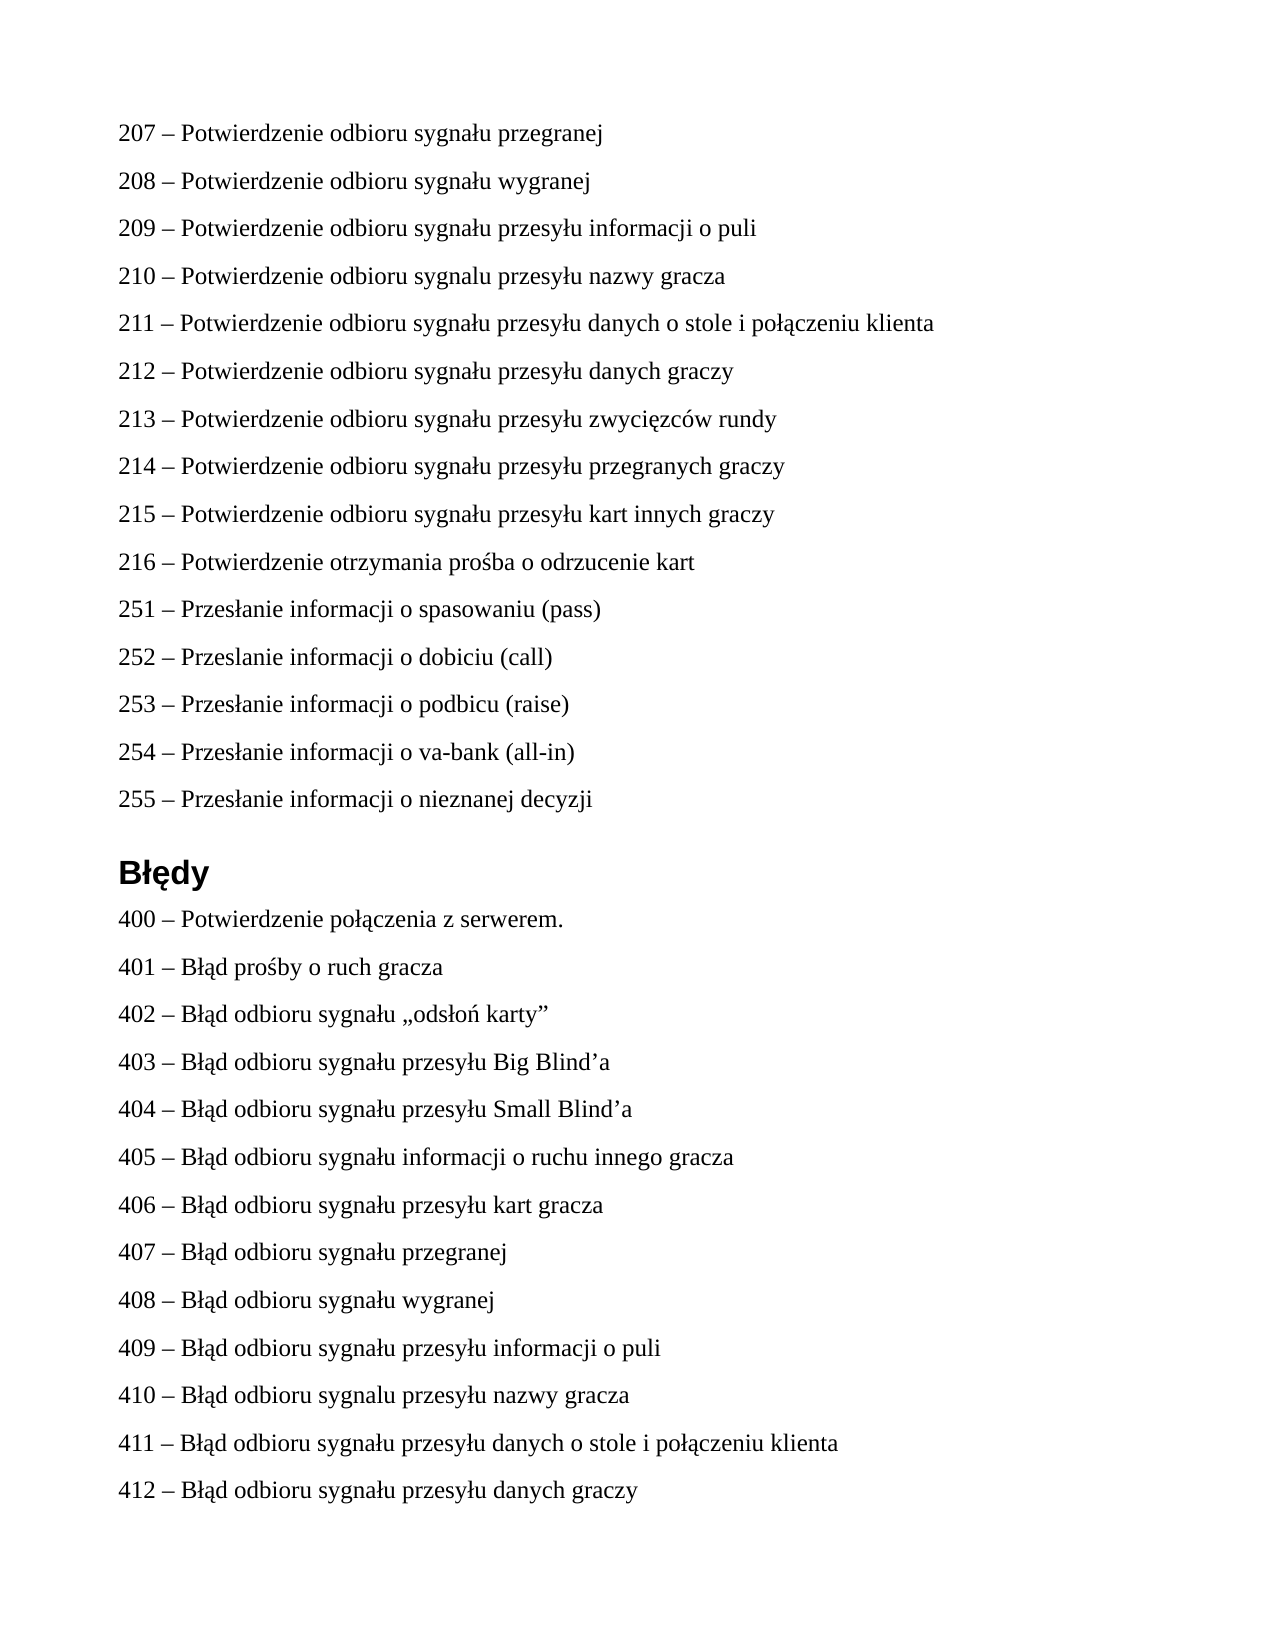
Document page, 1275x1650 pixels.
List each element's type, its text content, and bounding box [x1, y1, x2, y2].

text 405 – Błąd odbioru sygnału informacji o ruchu innego gracza [118, 1142, 1157, 1171]
text 412 – Błąd odbioru sygnału przesyłu danych graczy [118, 1475, 1157, 1504]
text 214 – Potwierdzenie odbioru sygnału przesyłu przegranych graczy [118, 451, 1157, 480]
text 215 – Potwierdzenie odbioru sygnału przesyłu kart innych graczy [118, 499, 1157, 528]
text 252 – Przeslanie informacji o dobiciu (call) [118, 642, 1157, 671]
text 216 – Potwierdzenie otrzymania prośba o odrzucenie kart [118, 547, 1157, 575]
text 403 – Błąd odbioru sygnału przesyłu Big Blind’a [118, 1047, 1157, 1076]
text 210 – Potwierdzenie odbioru sygnalu przesyłu nazwy gracza [118, 261, 1157, 290]
text 407 – Błąd odbioru sygnału przegranej [118, 1237, 1157, 1266]
text 402 – Błąd odbioru sygnału „odsłoń karty” [118, 999, 1157, 1028]
text 213 – Potwierdzenie odbioru sygnału przesyłu zwycięzców rundy [118, 404, 1157, 432]
text 251 – Przesłanie informacji o spasowaniu (pass) [118, 594, 1157, 623]
text 406 – Błąd odbioru sygnału przesyłu kart gracza [118, 1190, 1157, 1218]
text 212 – Potwierdzenie odbioru sygnału przesyłu danych graczy [118, 356, 1157, 385]
text 209 – Potwierdzenie odbioru sygnału przesyłu informacji o puli [118, 213, 1157, 242]
text 207 – Potwierdzenie odbioru sygnału przegranej [118, 118, 1157, 147]
text 211 – Potwierdzenie odbioru sygnału przesyłu danych o stole i połączeniu klienta [118, 308, 1157, 337]
text 400 – Potwierdzenie połączenia z serwerem. [118, 904, 1157, 933]
text 208 – Potwierdzenie odbioru sygnału wygranej [118, 166, 1157, 194]
text 409 – Błąd odbioru sygnału przesyłu informacji o puli [118, 1333, 1157, 1361]
text 404 – Błąd odbioru sygnału przesyłu Small Blind’a [118, 1094, 1157, 1123]
text 253 – Przesłanie informacji o podbicu (raise) [118, 689, 1157, 718]
text 410 – Błąd odbioru sygnalu przesyłu nazwy gracza [118, 1380, 1157, 1409]
subtitle Błędy [118, 853, 1157, 892]
text 401 – Błąd prośby o ruch gracza [118, 952, 1157, 981]
text 408 – Błąd odbioru sygnału wygranej [118, 1285, 1157, 1314]
text 254 – Przesłanie informacji o va-bank (all-in) [118, 737, 1157, 766]
text 255 – Przesłanie informacji o nieznanej decyzji [118, 784, 1157, 813]
text 411 – Błąd odbioru sygnału przesyłu danych o stole i połączeniu klienta [118, 1428, 1157, 1457]
